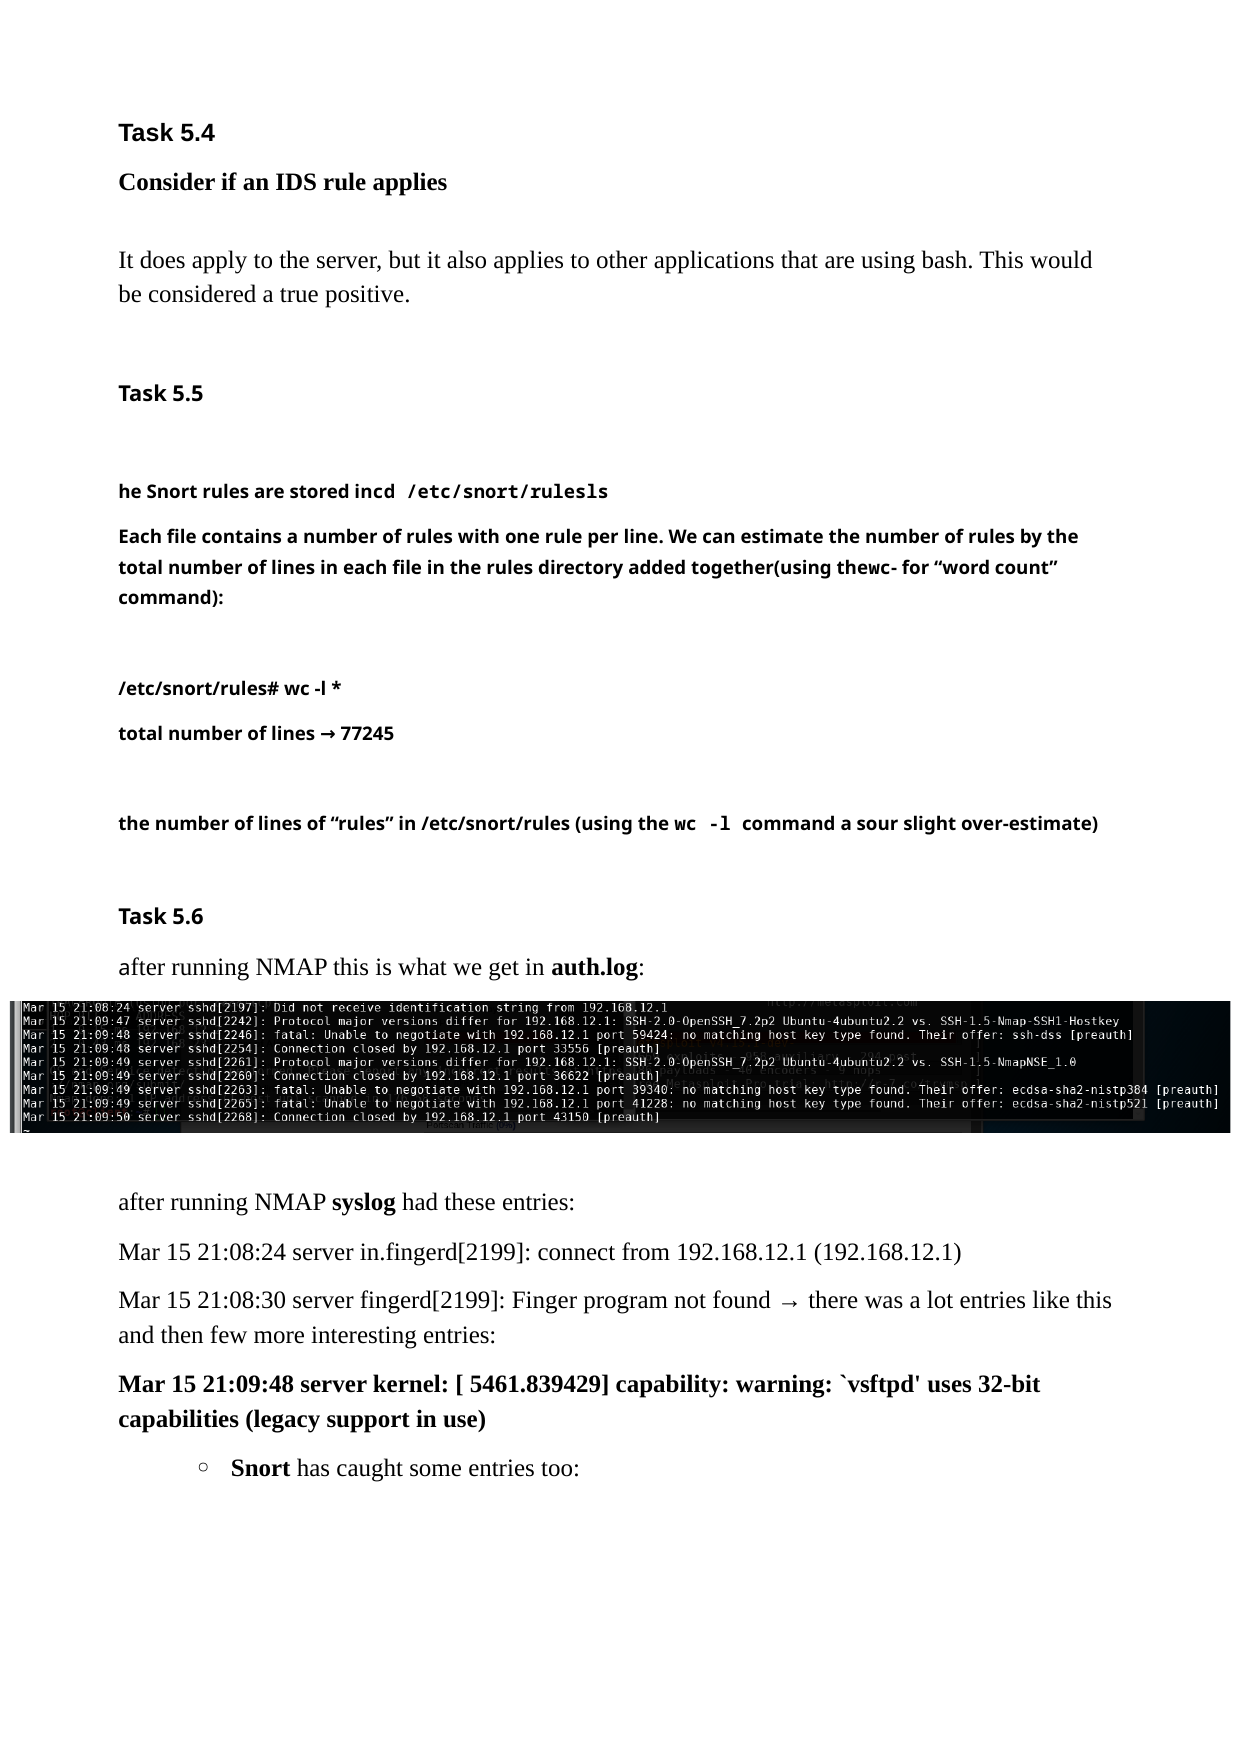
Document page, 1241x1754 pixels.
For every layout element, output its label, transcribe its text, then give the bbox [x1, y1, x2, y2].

text Task 5.5 [118, 378, 1122, 407]
text after running NMAP syslog had these entries: [118, 1187, 1122, 1216]
text he Snort rules are stored incd /etc/snort/rulesls [118, 478, 1122, 504]
text total number of lines → 77245 [118, 720, 1122, 746]
text It does apply to the server, but it also applies to other applications that are using bash. This would be considered a true positive. [118, 245, 1122, 308]
text after running NMAP this is what we get in auth.log: [118, 951, 1122, 981]
text Consider if an IDS rule applies [118, 167, 1122, 196]
text Task 5.6 [118, 901, 1122, 931]
text Mar 15 21:08:30 server fingerd[2199]: Finger program not found → there was a lot entries like this and then few more interesting entries: [118, 1286, 1122, 1349]
text Task 5.4 [118, 118, 1122, 147]
text /etc/snort/rules# wc -l * [118, 675, 1122, 701]
text Each file contains a number of rules with one rule per line. We can estimate the number of rules by the total number of lines in each file in the rules directory added together(using thewc- for “word count” command): [118, 523, 1122, 610]
picture [9, 1001, 1231, 1133]
text the number of lines of “rules” in /etc/snort/rules (using the wc -l command a sour slight over-estimate) [118, 811, 1122, 836]
text Mar 15 21:08:24 server in.fingerd[2199]: connect from 192.168.12.1 (192.168.12.1) [118, 1237, 1122, 1265]
list Snort has caught some entries too: [193, 1453, 1122, 1481]
text Mar 15 21:09:48 server kernel: [ 5461.839429] capability: warning: `vsftpd' uses 32-bit capabilities (legacy support in use) [118, 1369, 1122, 1432]
